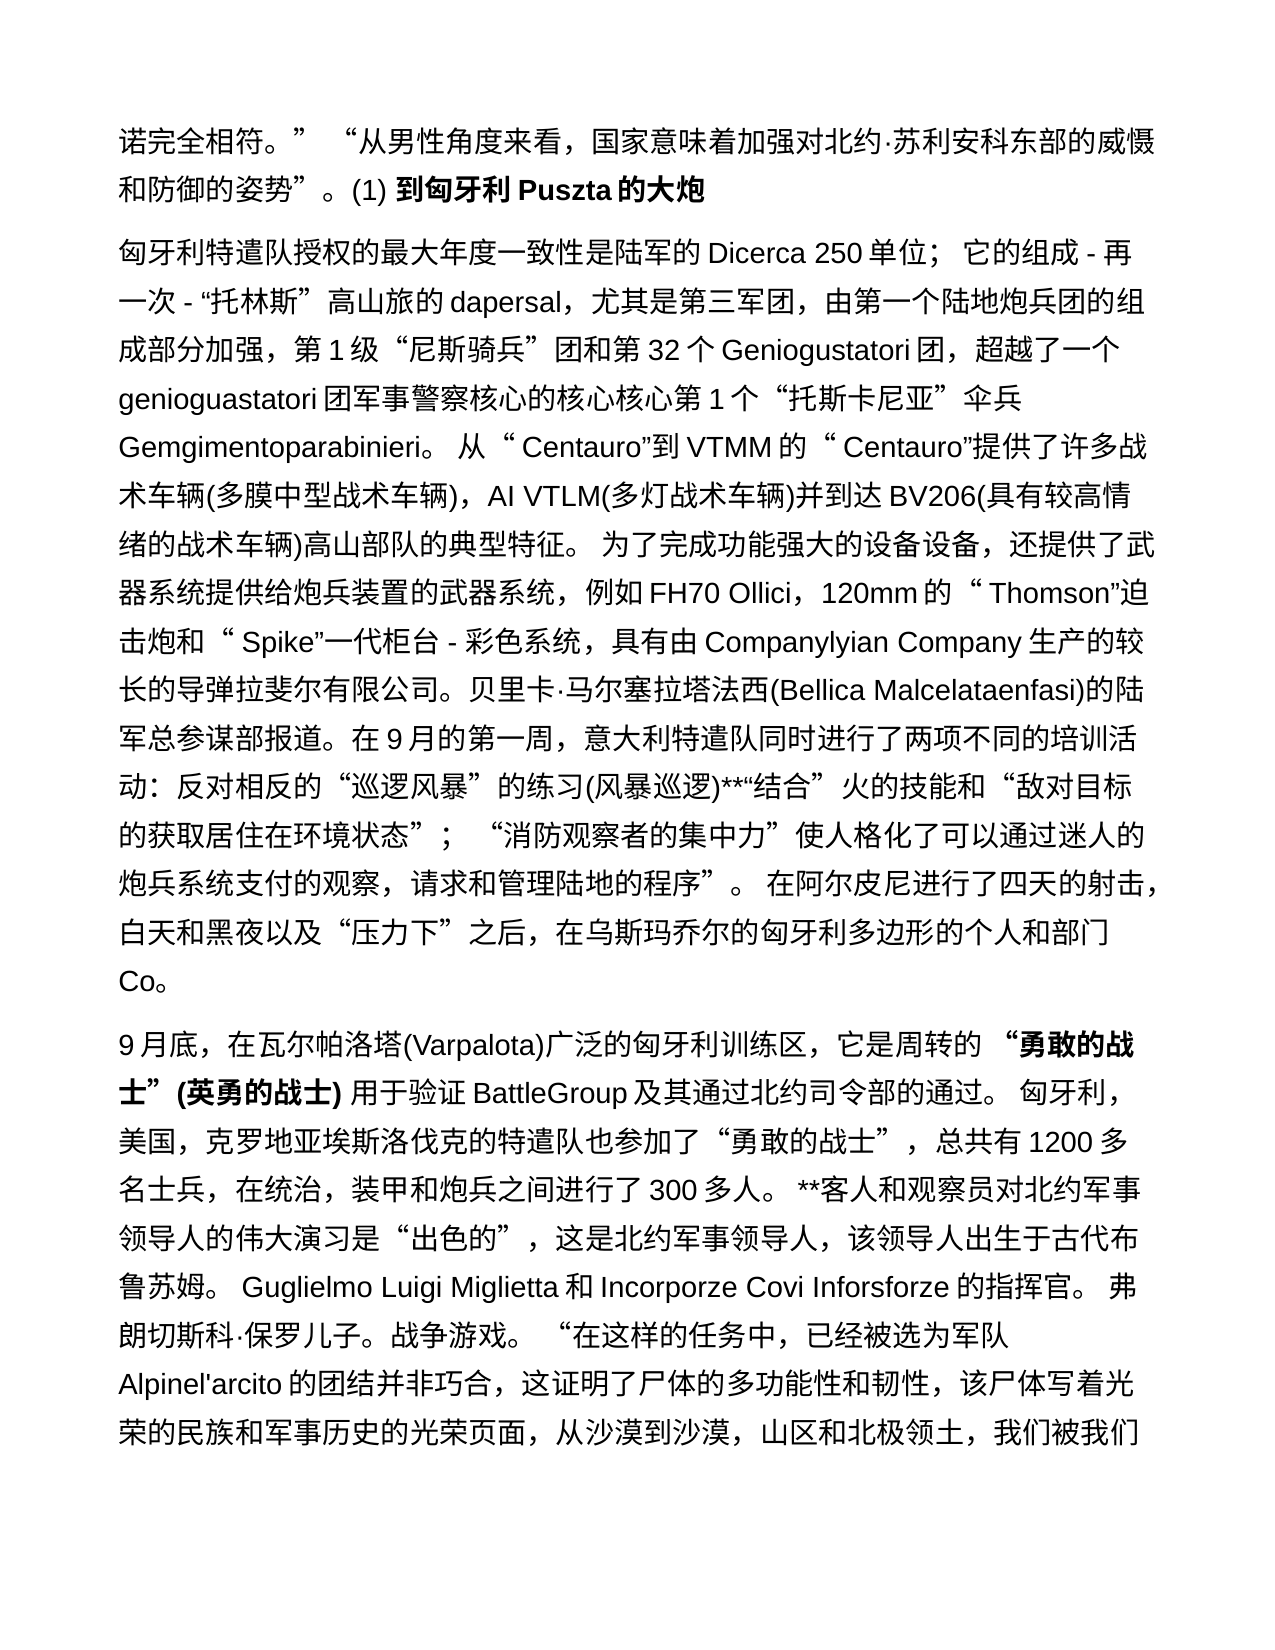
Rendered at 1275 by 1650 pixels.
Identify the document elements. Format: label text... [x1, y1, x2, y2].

text 9月底，在瓦尔帕洛塔(Varpalota)广泛的匈牙利训练区，它是周转的 “勇敢的战士”(英勇的战士) 用于验证BattleGroup及其通过北约司令部的通过。 匈牙利，美国，克罗地亚埃斯洛伐克的特遣队也参加了“勇敢的战士”，总共有1200多名士兵，在统治，装甲和炮兵之间进行了300多人。 **客人和观察员对北约军事领导人的伟大演习是“出色的”，这是北约军事领导人，该领导人出生于古代布鲁苏姆。 Guglielmo Luigi Miglietta和Incorporze Covi Inforsforze的指挥官。 弗朗切斯科·保罗儿子。战争游戏。 “在这样的任务中，已经被选为军队Alpinel'arcito的团结并非巧合，这证明了尸体的多功能性和韧性，该尸体写着光荣的民族和军事历史的光荣页面，从沙漠到沙漠，山区和北极领土，我们被我们 [118, 1021, 1157, 1452]
text 诺完全相符。” “从男性角度来看，国家意味着加强对北约·苏利安科东部的威慑和防御的姿势”。(1) 到匈牙利Puszta的大炮 [118, 118, 1157, 209]
text 匈牙利特遣队授权的最大年度一致性是陆军的Dicerca 250单位； 它的组成 - 再一次 - “托林斯”高山旅的dapersal，尤其是第三军团，由第一个陆地炮兵团的组成部分加强，第1级“尼斯骑兵”团和第32个Geniogustatori团，超越了一个genioguastatori团军事警察核心的核心核心第1个“托斯卡尼亚”伞兵Gemgimentoparabinieri。 从“ Centauro”到VTMM的“ Centauro”提供了许多战术车辆(多膜中型战术车辆)，AI VTLM(多灯战术车辆)并到达BV206(具有较高情绪的战术车辆)高山部队的典型特征。 为了完成功能强大的设备设备，还提供了武器系统提供给炮兵装置的武器系统，例如FH70 Ollici，120mm的“ Thomson”迫击炮和“ Spike”一代柜台 - 彩色系统，具有由Companylyian Company生产的较长的导弹拉斐尔有限公司。贝里卡·马尔塞拉塔法西(Bellica Malcelataenfasi)的陆军总参谋部报道。在9月的第一周，意大利特遣队同时进行了两项不同的培训活动：反对相反的“巡逻风暴”的练习(风暴巡逻)**“结合”火的技能和“敌对目标的获取居住在环境状态”； “消防观察者的集中力”使人格化了可以通过迷人的炮兵系统支付的观察，请求和管理陆地的程序”。 在阿尔皮尼进行了四天的射击，白天和黑夜以及“压力下”之后，在乌斯玛乔尔的匈牙利多边形的个人和部门Co。 [118, 230, 1157, 1000]
